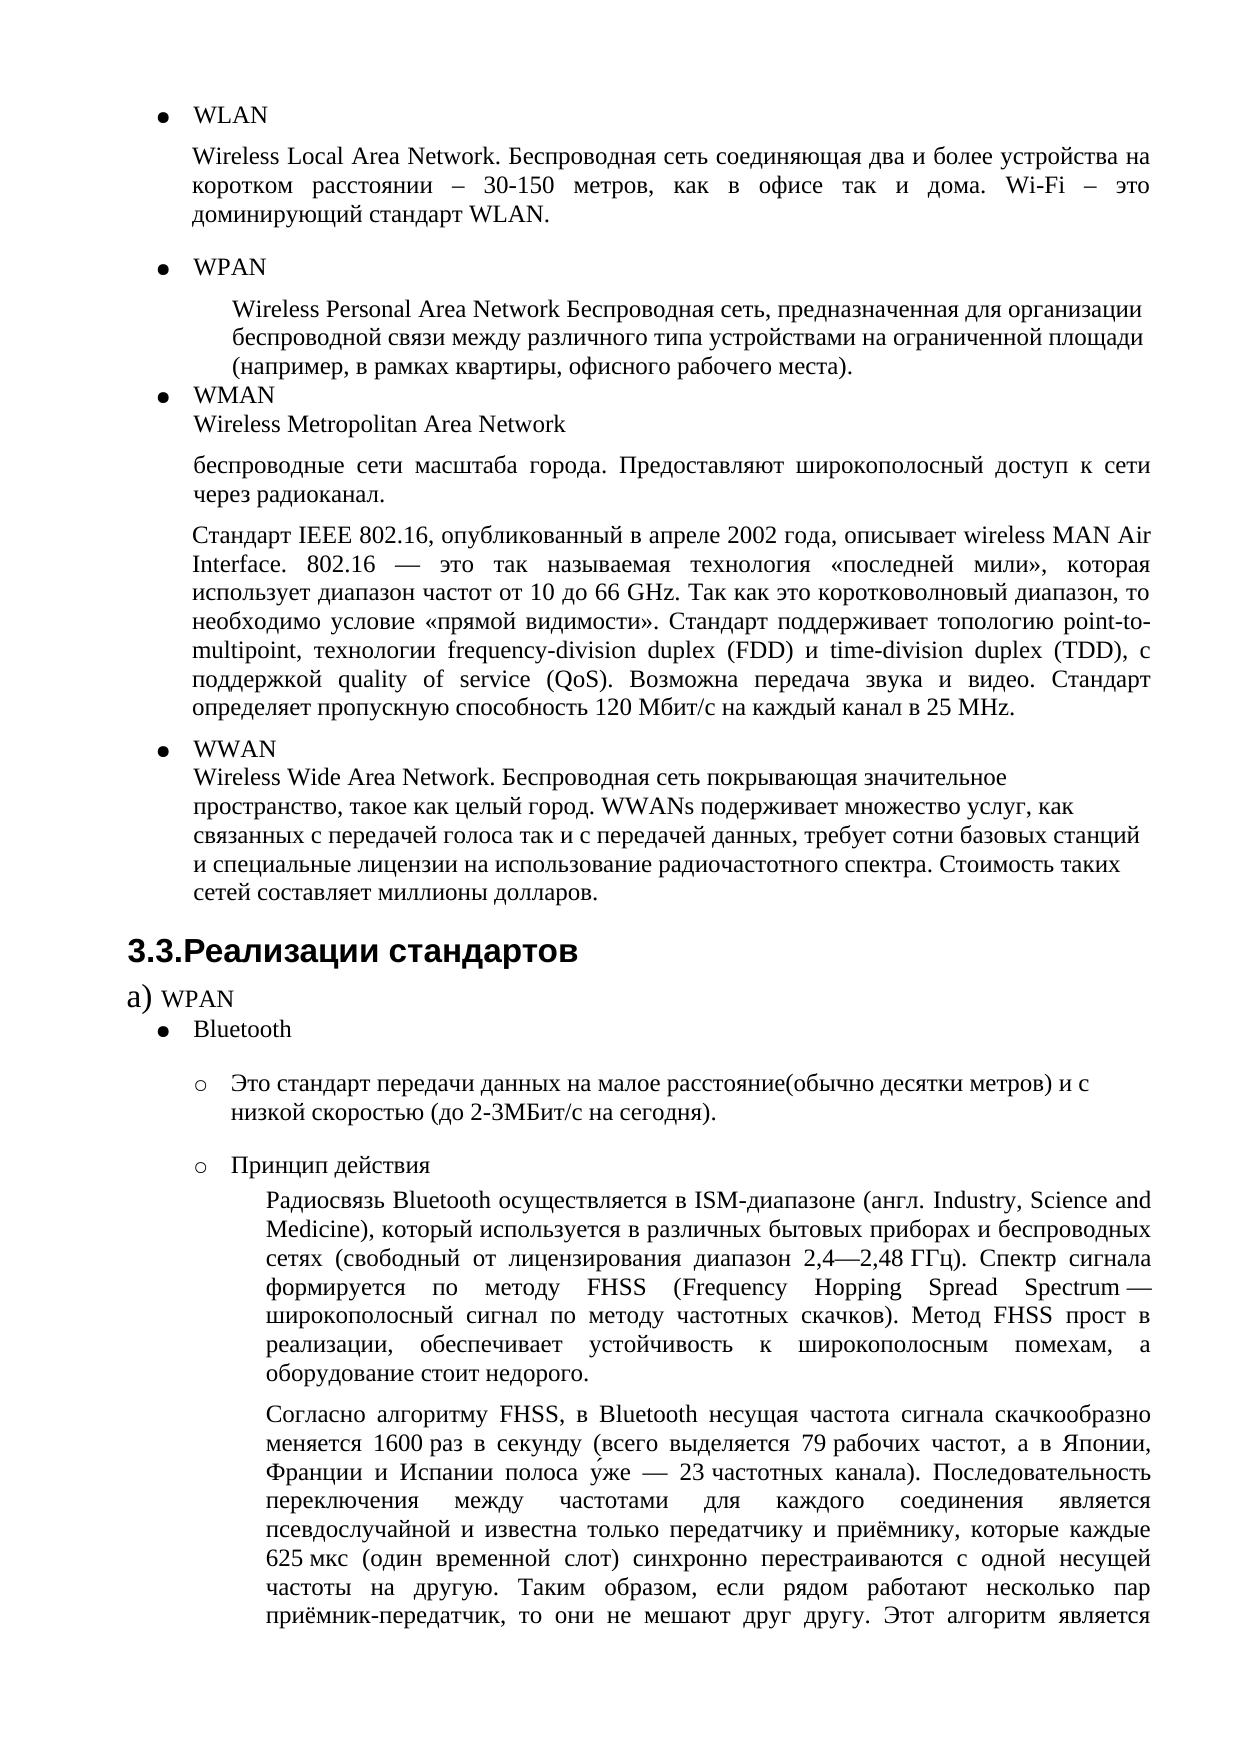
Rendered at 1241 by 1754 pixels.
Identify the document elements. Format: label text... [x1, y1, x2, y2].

subtitle Это стандарт передачи данных на малое расстояние(обычно десятки метров) и с низкой скоростью (до 2-3МБит/с на сегодня). [193, 1068, 1152, 1125]
list Wireless Wide Area Network. Беспроводная сеть покрывающая значительное пространство, такое как целый город. WWANs подерживает множество услуг, как связанных с передачей голоса так и с передачей данных, требует сотни базовых станций и специальные лицензии на использование радиочастотного спектра. Стоимость таких сетей составляет миллионы долларов. [156, 762, 1152, 906]
list беспроводные сети масштаба города. Предоставляют широкополосный доступ к сети через радиоканал. [156, 450, 1152, 507]
text Стандарт IEEE 802.16, опубликованный в апреле 2002 года, описывает wireless MAN Air Interface. 802.16 — это так называемая технология «последней мили», которая использует диапазон частот от 10 до 66 GHz. Так как это коротковолновый диапазон, то необходимо условие «прямой видимости». Стандарт поддерживает топологию point-to-multipoint, технологии frequency-division duplex (FDD) и time-division duplex (TDD), с поддержкой quality of service (QoS). Возможна передача звука и видео. Стандарт определяет пропускную способность 120 Мбит/с на каждый канал в 25 MHz. [192, 520, 1152, 721]
text Радиосвязь Bluetooth осуществляется в ISM-диапазоне (англ. Industry, Science and Medicine), который используется в различных бытовых приборах и беспроводных сетях (свободный от лицензирования диапазон 2,4—2,48 ГГц). Спектр сигнала формируется по методу FHSS (Frequency Hopping Spread Spectrum — широкополосный сигнал по методу частотных скачков). Метод FHSS прост в реализации, обеспечивает устойчивость к широкополосным помехам, а оборудование стоит недорого. [266, 1185, 1152, 1387]
subtitle Реализации стандартов [118, 931, 1152, 969]
list WWAN [156, 734, 1152, 762]
list Bluetooth [156, 1014, 1152, 1043]
subtitle WLAN [156, 100, 1152, 129]
subtitle Принцип действия [193, 1150, 1152, 1179]
subtitle WPAN [156, 252, 1152, 281]
subtitle Wireless Personal Area Network Беспроводная сеть, предназначенная для организации беспроводной связи между различного типа устройствами на ограниченной площади (например, в рамках квартиры, офисного рабочего места). [194, 294, 1152, 380]
list Wireless Metropolitan Area Network [156, 409, 1152, 437]
text Wireless Local Area Network. Беспроводная сеть соединяющая два и более устройства на коротком расстоянии – 30-150 метров, как в офисе так и дома. Wi-Fi – это доминирующий стандарт WLAN. [192, 141, 1152, 227]
text Согласно алгоритму FHSS, в Bluetooth несущая частота сигнала скачкообразно меняется 1600 раз в секунду (всего выделяется 79 рабочих частот, а в Японии, Франции и Испании полоса у́же — 23 частотных канала). Последовательность переключения между частотами для каждого соединения является псевдослучайной и известна только передатчику и приёмнику, которые каждые 625 мкс (один временной слот) синхронно перестраиваются с одной несущей частоты на другую. Таким образом, если рядом работают несколько пар приёмник-передатчик, то они не мешают друг другу. Этот алгоритм является [266, 1399, 1152, 1629]
list WMAN [156, 380, 1152, 409]
list WPAN [118, 976, 1152, 1014]
